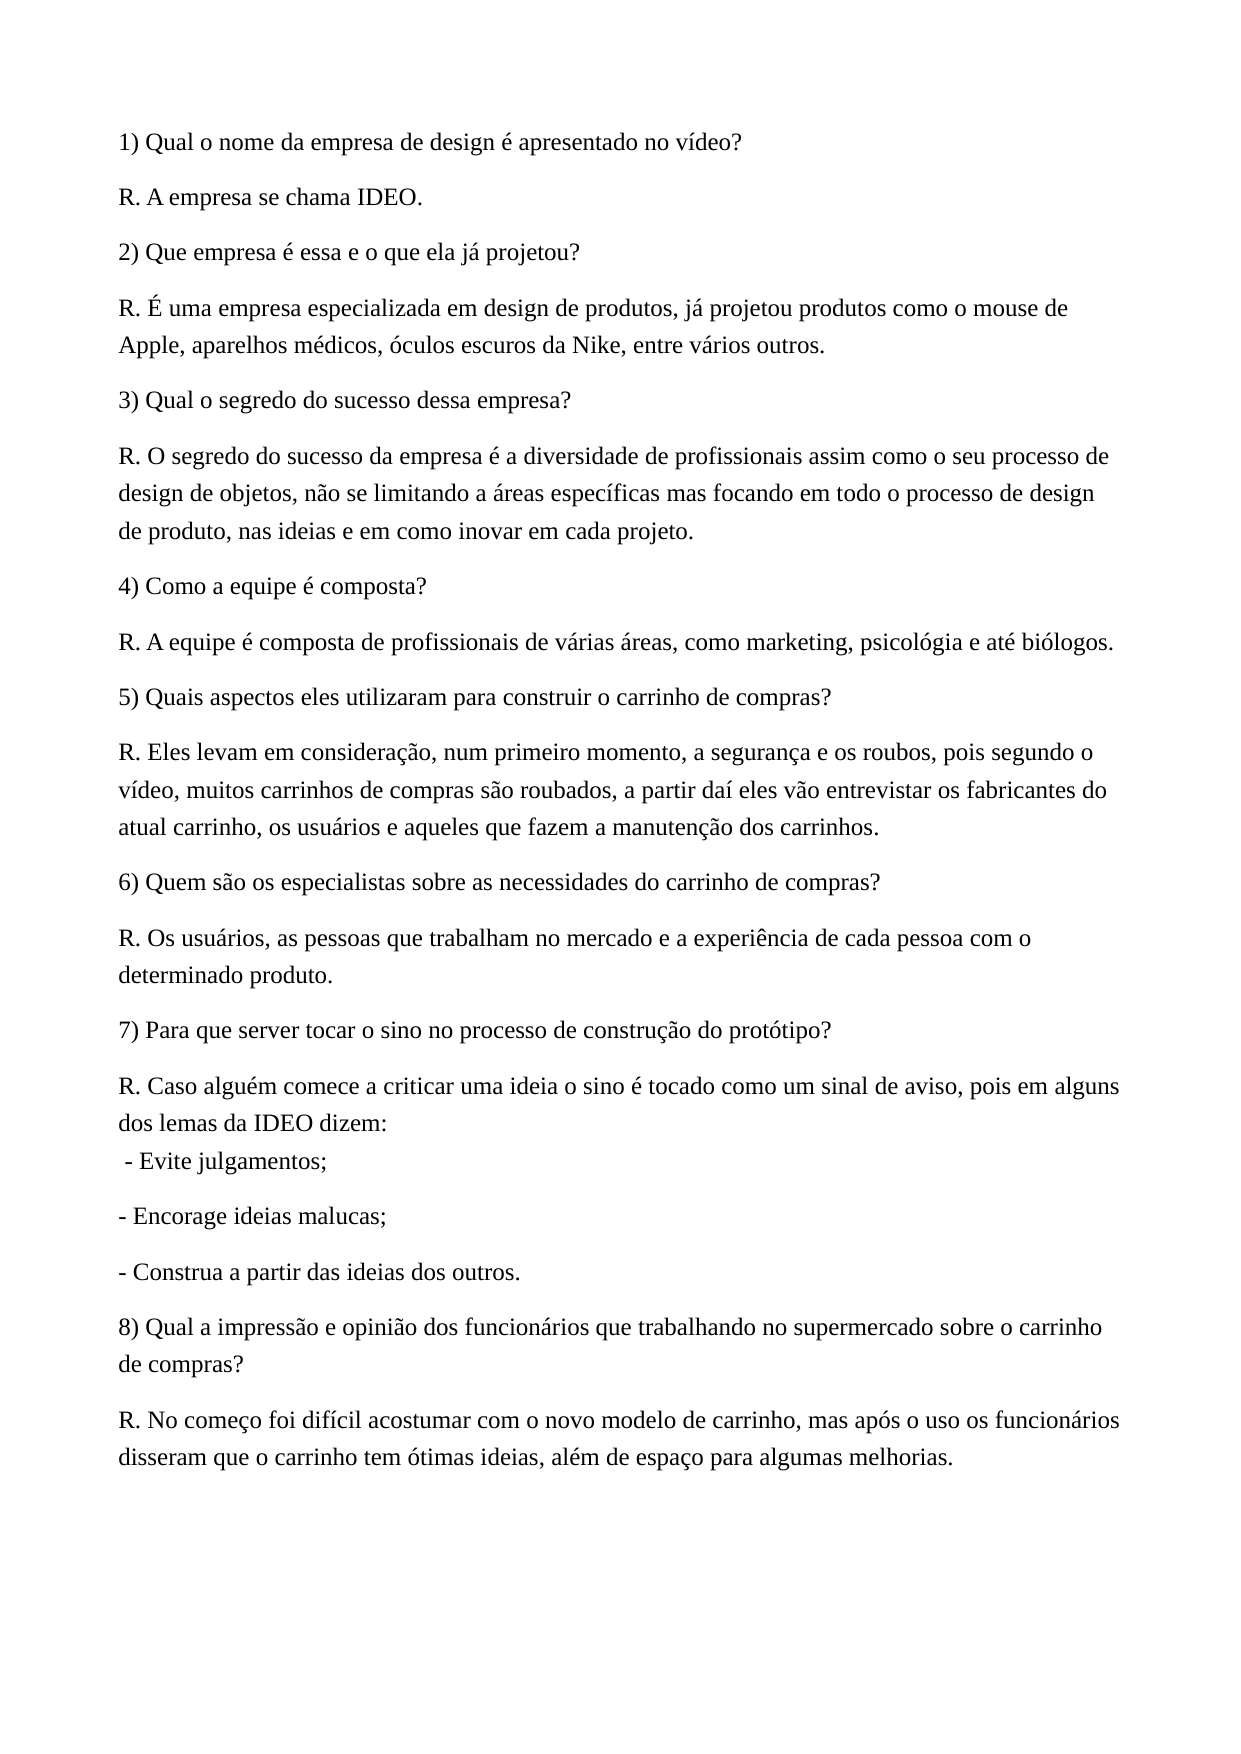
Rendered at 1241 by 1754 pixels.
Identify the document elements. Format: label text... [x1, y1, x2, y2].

text 8) Qual a impressão e opinião dos funcionários que trabalhando no supermercado sobre o carrinho de compras? [118, 1303, 1122, 1378]
text - Construa a partir das ideias dos outros. [118, 1248, 1122, 1285]
text R. A equipe é composta de profissionais de várias áreas, como marketing, psicológia e até biólogos. [118, 618, 1122, 655]
text 6) Quem são os especialistas sobre as necessidades do carrinho de compras? [118, 859, 1122, 896]
text R. A empresa se chama IDEO. [118, 173, 1122, 211]
text 4) Como a equipe é composta? [118, 562, 1122, 600]
text 1) Qual o nome da empresa de design é apresentado no vídeo? [118, 118, 1122, 156]
text 7) Para que server tocar o sino no processo de construção do protótipo? [118, 1007, 1122, 1044]
text R. Os usuários, as pessoas que trabalham no mercado e a experiência de cada pessoa com o determinado produto. [118, 914, 1122, 989]
text - Encorage ideias malucas; [118, 1192, 1122, 1230]
text 3) Qual o segredo do sucesso dessa empresa? [118, 377, 1122, 414]
text R. Eles levam em consideração, num primeiro momento, a segurança e os roubos, pois segundo o vídeo, muitos carrinhos de compras são roubados, a partir daí eles vão entrevistar os fabricantes do atual carrinho, os usuários e aqueles que fazem a manutenção dos carrinhos. [118, 728, 1122, 841]
text R. O segredo do sucesso da empresa é a diversidade de profissionais assim como o seu processo de design de objetos, não se limitando a áreas específicas mas focando em todo o processo de design de produto, nas ideias e em como inovar em cada projeto. [118, 432, 1122, 545]
text R. Caso alguém comece a criticar uma ideia o sino é tocado como um sinal de aviso, pois em alguns dos lemas da IDEO dizem: - Evite julgamentos; [118, 1062, 1122, 1175]
text R. É uma empresa especializada em design de produtos, já projetou produtos como o mouse de Apple, aparelhos médicos, óculos escuros da Nike, entre vários outros. [118, 284, 1122, 359]
text 5) Quais aspectos eles utilizaram para construir o carrinho de compras? [118, 673, 1122, 711]
text 2) Que empresa é essa e o que ela já projetou? [118, 229, 1122, 266]
text R. No começo foi difícil acostumar com o novo modelo de carrinho, mas após o uso os funcionários disseram que o carrinho tem ótimas ideias, além de espaço para algumas melhorias. [118, 1396, 1122, 1471]
